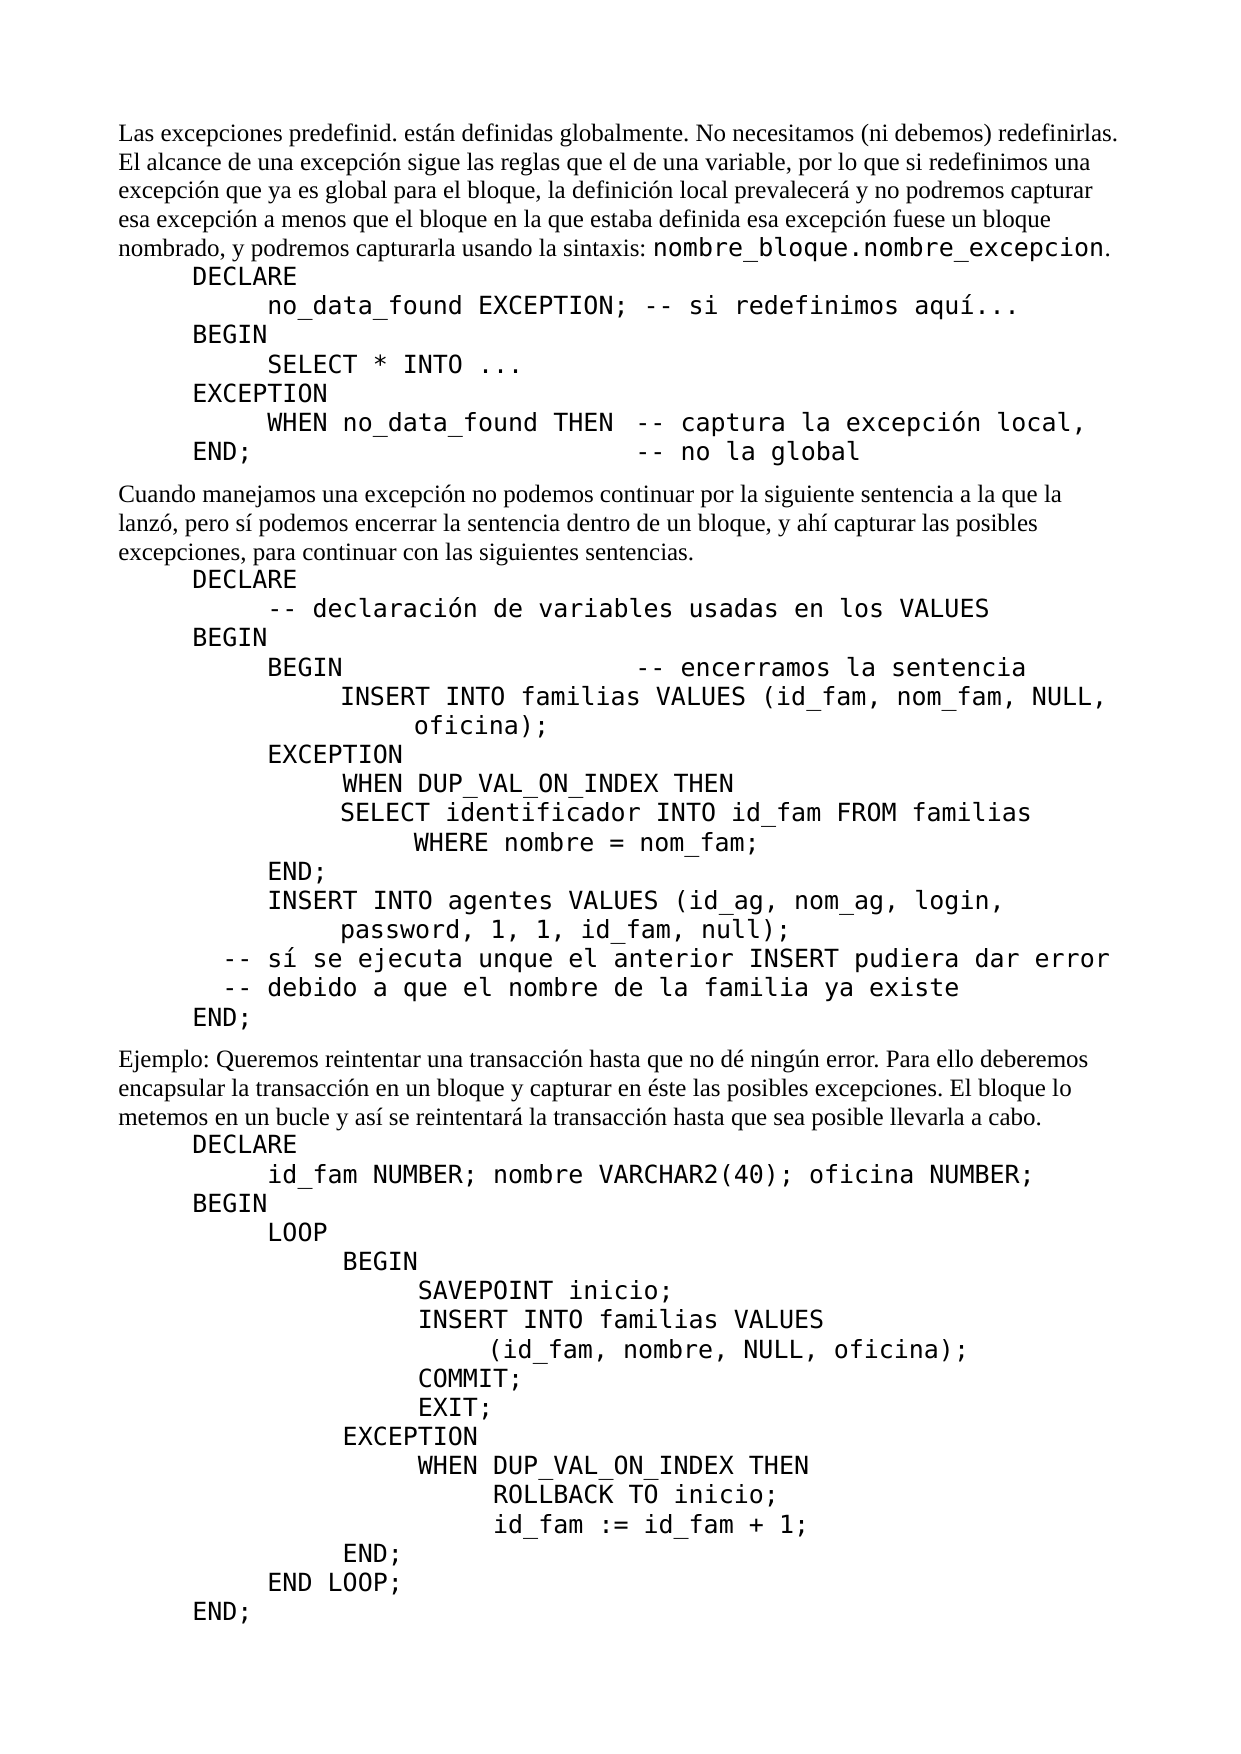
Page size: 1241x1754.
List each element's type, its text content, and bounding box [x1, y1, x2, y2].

text LOOP [192, 1218, 1122, 1247]
text SELECT identificador INTO id_fam FROM familias WHERE nombre = nom_fam; [192, 799, 1122, 857]
text DECLARE [192, 262, 1122, 292]
text EXCEPTION [192, 379, 1122, 408]
text WHEN DUP_VAL_ON_INDEX THEN [192, 769, 1122, 799]
text DECLARE [192, 565, 1122, 594]
text SELECT * INTO ... [192, 350, 1122, 379]
text -- debido a que el nombre de la familia ya existe [192, 974, 1122, 1003]
text BEGIN [192, 321, 1122, 350]
text BEGIN [192, 1189, 1122, 1218]
text END; -- no la global [192, 437, 1122, 467]
text WHEN DUP_VAL_ON_INDEX THEN [192, 1452, 1122, 1481]
text -- sí se ejecuta unque el anterior INSERT pudiera dar error [192, 944, 1122, 974]
text BEGIN -- encerramos la sentencia [192, 653, 1122, 682]
text -- declaración de variables usadas en los VALUES [192, 594, 1122, 624]
text END; [192, 1597, 1122, 1627]
text COMMIT; [192, 1364, 1122, 1393]
text END LOOP; [192, 1568, 1122, 1597]
text END; [192, 1539, 1122, 1568]
text Las excepciones predefinid. están definidas globalmente. No necesitamos (ni debemos) redefinirlas. [118, 118, 1122, 147]
text BEGIN [192, 624, 1122, 653]
text id_fam := id_fam + 1; [192, 1510, 1122, 1539]
text END; [192, 1003, 1122, 1032]
text EXCEPTION [192, 1422, 1122, 1452]
text WHEN no_data_found THEN -- captura la excepción local, [192, 408, 1122, 437]
text no_data_found EXCEPTION; -- si redefinimos aquí... [192, 292, 1122, 321]
text EXIT; [192, 1393, 1122, 1422]
text INSERT INTO familias VALUES (id_fam, nom_fam, NULL, oficina); [192, 682, 1122, 740]
text Ejemplo: Queremos reintentar una transacción hasta que no dé ningún error. Para ello deberemos encapsular la transacción en un bloque y capturar en éste las posibles excepciones. El bloque lo metemos en un bucle y así se reintentará la transacción hasta que sea posible llevarla a cabo. [118, 1044, 1122, 1131]
text EXCEPTION [192, 740, 1122, 769]
text DECLARE [192, 1131, 1122, 1160]
text (id_fam, nombre, NULL, oficina); [192, 1335, 1122, 1364]
text El alcance de una excepción sigue las reglas que el de una variable, por lo que si redefinimos una excepción que ya es global para el bloque, la definición local prevalecerá y no podremos capturar esa excepción a menos que el bloque en la que estaba definida esa excepción fuese un bloque nombrado, y podremos capturarla usando la sintaxis: nombre_bloque.nombre_excepcion. [118, 147, 1122, 262]
text BEGIN [192, 1247, 1122, 1277]
text ROLLBACK TO inicio; [192, 1481, 1122, 1510]
text SAVEPOINT inicio; [192, 1277, 1122, 1306]
text INSERT INTO agentes VALUES (id_ag, nom_ag, login, password, 1, 1, id_fam, null); [192, 886, 1122, 944]
text id_fam NUMBER; nombre VARCHAR2(40); oficina NUMBER; [192, 1160, 1122, 1189]
text END; [192, 857, 1122, 886]
text Cuando manejamos una excepción no podemos continuar por la siguiente sentencia a la que la lanzó, pero sí podemos encerrar la sentencia dentro de un bloque, y ahí capturar las posibles excepciones, para continuar con las siguientes sentencias. [118, 479, 1122, 565]
text INSERT INTO familias VALUES [192, 1306, 1122, 1335]
